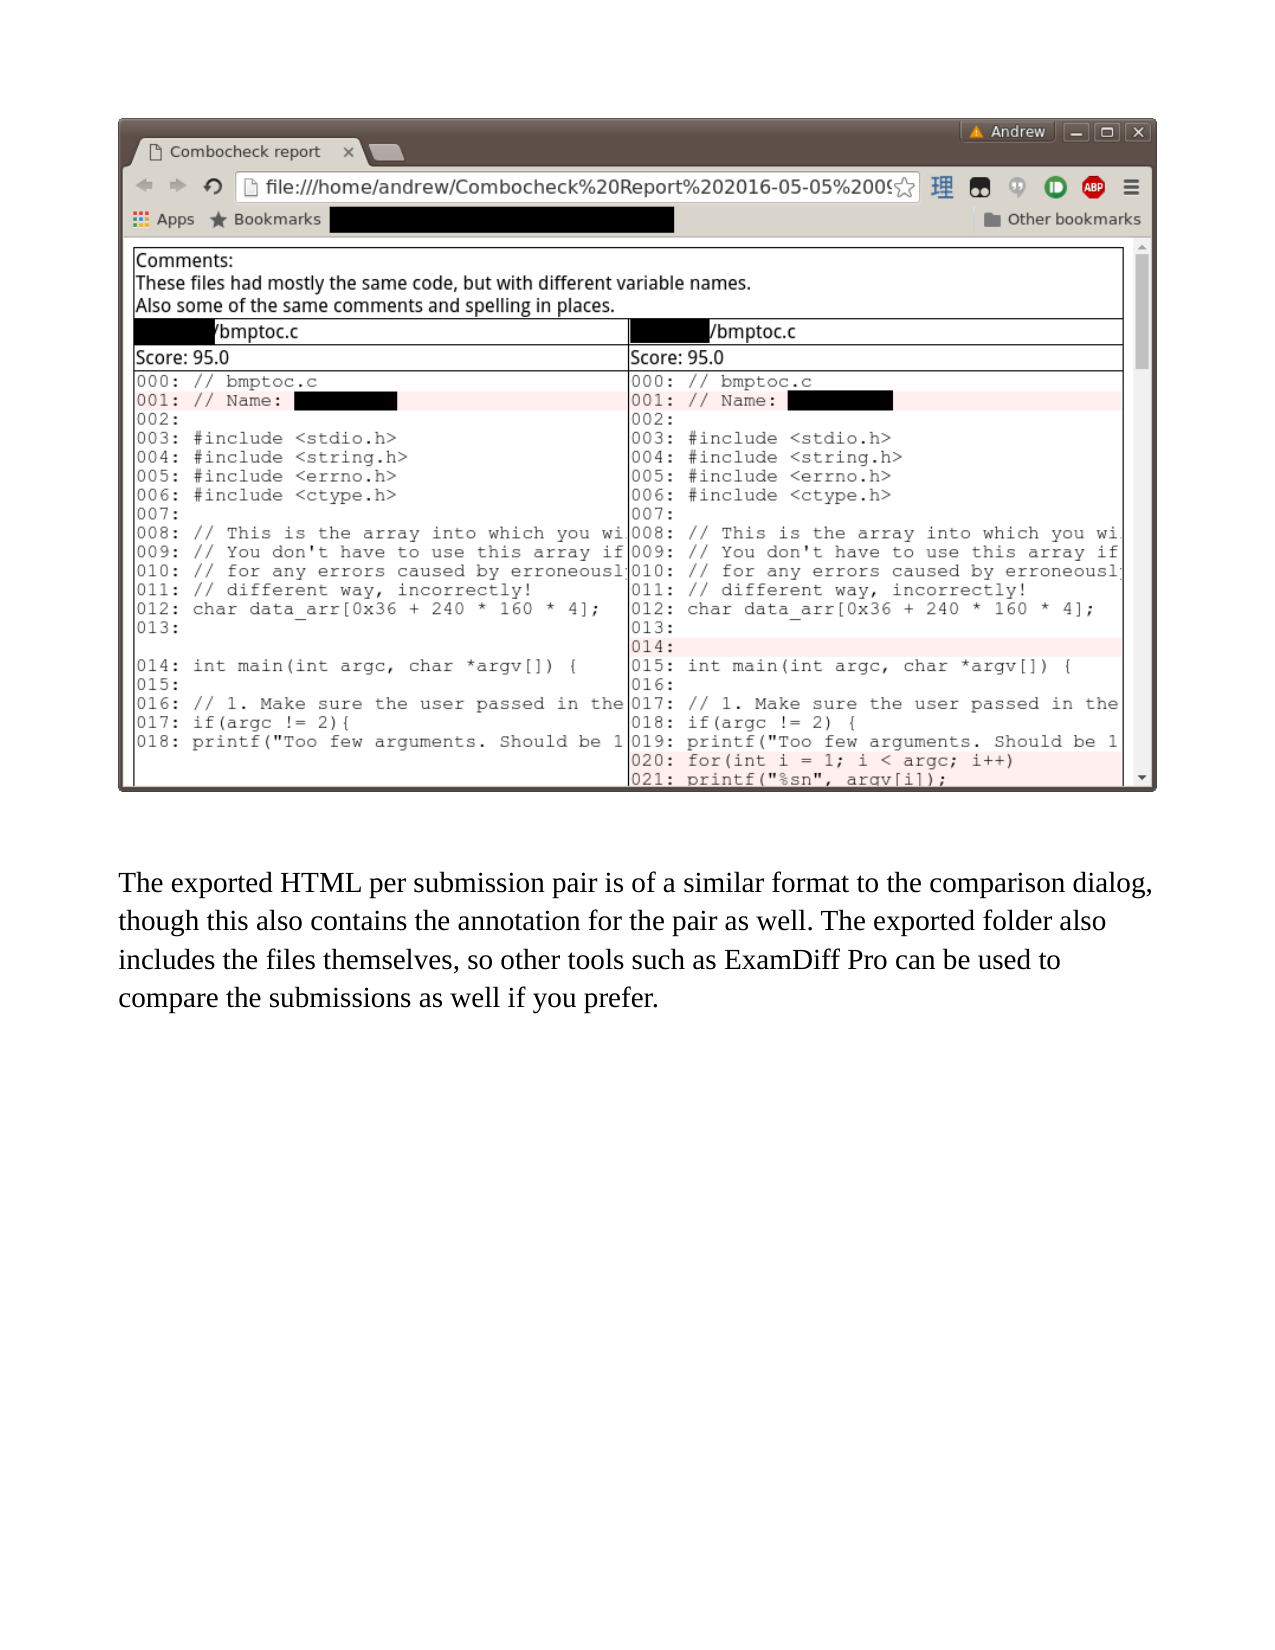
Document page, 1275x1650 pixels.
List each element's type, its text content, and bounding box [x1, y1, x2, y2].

text The exported HTML per submission pair is of a similar format to the comparison dialog, though this also contains the annotation for the pair as well. The exported folder also includes the files themselves, so other tools such as ExamDiff Pro can be used to compare the submissions as well if you prefer. [118, 865, 1157, 1014]
picture [118, 118, 1157, 792]
